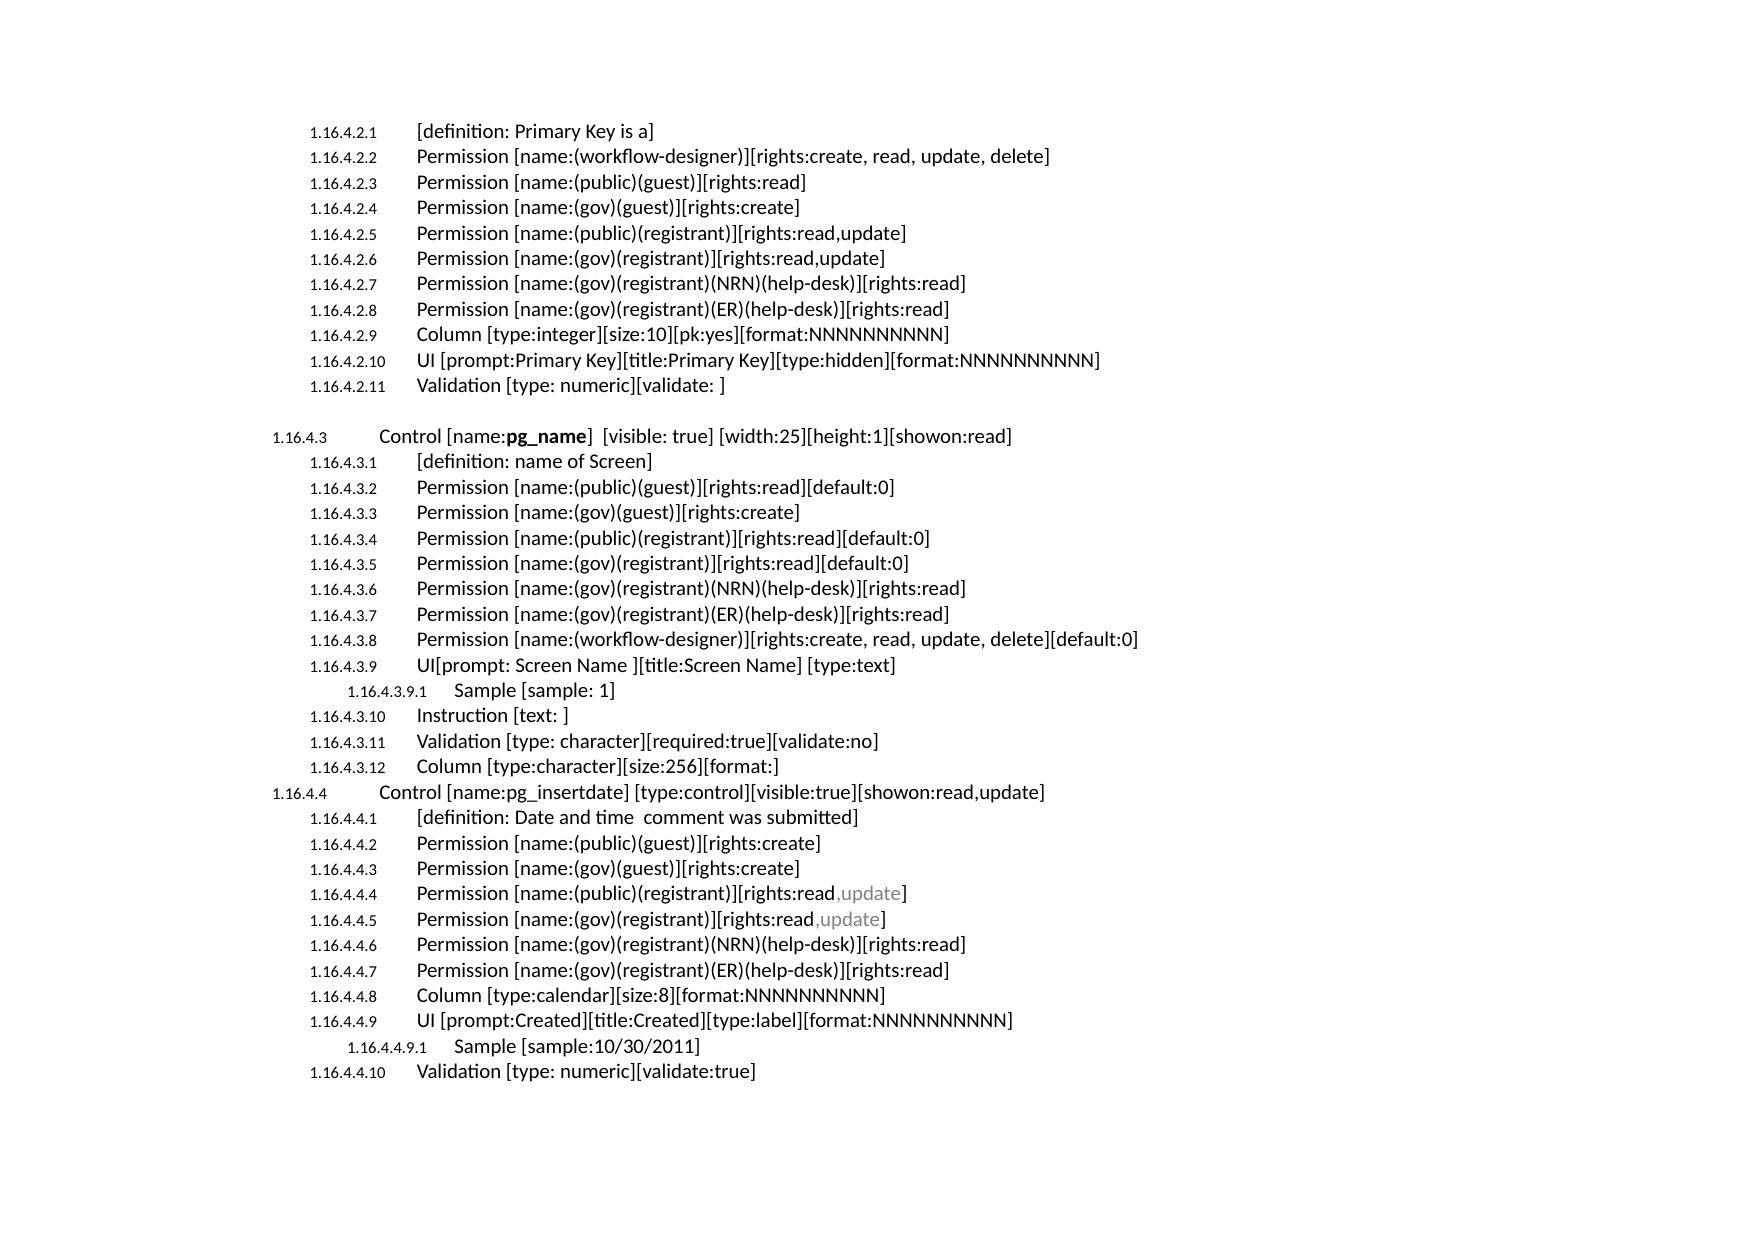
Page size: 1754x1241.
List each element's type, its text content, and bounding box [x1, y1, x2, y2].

list Permission [name:(workflow-designer)][rights:create, read, update, delete][default:0] [306, 626, 1636, 652]
list Permission [name:(public)(registrant)][rights:read,update] [306, 881, 1636, 906]
list Permission [name:(public)(registrant)][rights:read][default:0] [306, 525, 1636, 550]
list Permission [name:(gov)(registrant)(NRN)(help-desk)][rights:read] [306, 271, 1636, 296]
list Permission [name:(gov)(guest)][rights:create] [306, 499, 1636, 525]
list Permission [name:(gov)(registrant)(ER)(help-desk)][rights:read] [306, 296, 1636, 321]
list Permission [name:(gov)(registrant)][rights:read,update] [306, 245, 1636, 271]
list Permission [name:(public)(guest)][rights:read][default:0] [306, 474, 1636, 499]
list Permission [name:(gov)(guest)][rights:create] [306, 855, 1636, 881]
list [definition: Primary Key is a] [306, 118, 1636, 143]
list Permission [name:(public)(guest)][rights:read] [306, 169, 1636, 194]
list Permission [name:(gov)(registrant)(NRN)(help-desk)][rights:read] [306, 576, 1636, 601]
list Sample [sample: 1] [343, 677, 1636, 703]
list UI [prompt:Created][title:Created][type:label][format:NNNNNNNNNN] [306, 1008, 1636, 1033]
list Permission [name:(gov)(registrant)][rights:read,update] [306, 906, 1636, 931]
list Permission [name:(workflow-designer)][rights:create, read, update, delete] [306, 143, 1636, 169]
list Permission [name:(gov)(registrant)(NRN)(help-desk)][rights:read] [306, 931, 1636, 957]
list Instruction [text: ] [306, 703, 1636, 728]
list Validation [type: numeric][validate: ] [306, 372, 1636, 398]
list Column [type:integer][size:10][pk:yes][format:NNNNNNNNNN] [306, 321, 1636, 347]
list Column [type:character][size:256][format:] [306, 753, 1636, 779]
list Permission [name:(gov)(registrant)][rights:read][default:0] [306, 550, 1636, 576]
list Permission [name:(gov)(registrant)(ER)(help-desk)][rights:read] [306, 957, 1636, 982]
list UI [prompt:Primary Key][title:Primary Key][type:hidden][format:NNNNNNNNNN] [306, 347, 1636, 372]
list [definition: name of Screen] [306, 448, 1636, 474]
list Validation [type: numeric][validate:true] [306, 1058, 1636, 1084]
list [definition: Date and time comment was submitted] [306, 804, 1636, 830]
list Sample [sample:10/30/2011] [343, 1033, 1636, 1058]
list Permission [name:(gov)(guest)][rights:create] [306, 194, 1636, 220]
list Validation [type: character][required:true][validate:no] [306, 728, 1636, 753]
list Control [name:pg_name] [visible: true] [width:25][height:1][showon:read] [268, 423, 1636, 448]
list Column [type:calendar][size:8][format:NNNNNNNNNN] [306, 982, 1636, 1008]
list Permission [name:(gov)(registrant)(ER)(help-desk)][rights:read] [306, 601, 1636, 626]
list Permission [name:(public)(guest)][rights:create] [306, 830, 1636, 855]
list Control [name:pg_insertdate] [type:control][visible:true][showon:read,update] [268, 779, 1636, 804]
list Permission [name:(public)(registrant)][rights:read,update] [306, 220, 1636, 245]
list UI[prompt: Screen Name ][title:Screen Name] [type:text] [306, 652, 1636, 677]
